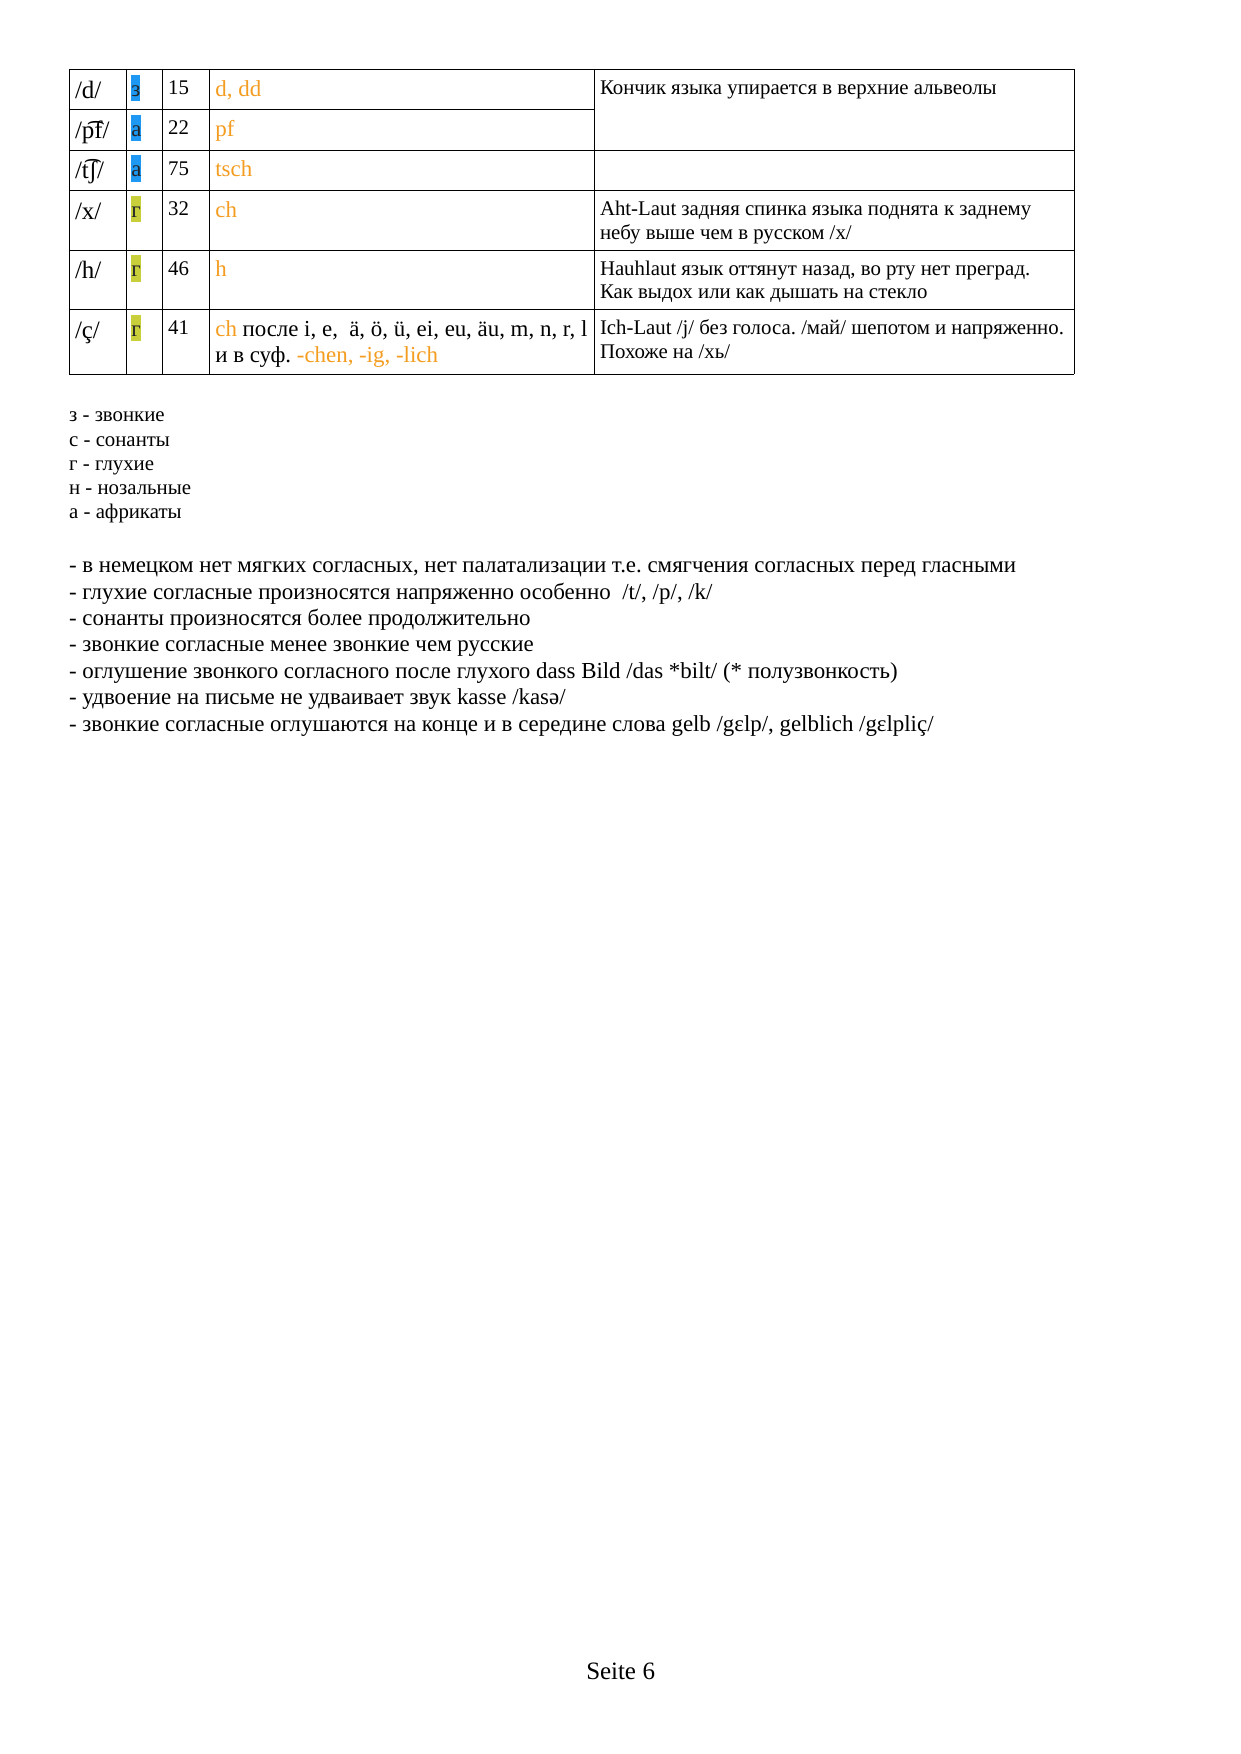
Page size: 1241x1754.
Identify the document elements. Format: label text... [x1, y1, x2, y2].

table_cell h [210, 251, 594, 309]
text - в немецком нет мягких согласных, нет палатализации т.е. смягчения согласных перед гласными [69, 551, 1172, 578]
table_cell 46 [163, 251, 209, 309]
table_cell г [127, 251, 162, 309]
text - удвоение на письме не удваивает звук kasse /kasə/ [69, 683, 1172, 709]
table_cell Hauhlaut язык оттянут назад, во рту нет преград. Как выдох или как дышать на стекло [595, 251, 1074, 309]
text - звонкие согласные оглушаются на конце и в середине слова gelb /gɛlp/, gelblich /gɛlpliç/ [69, 709, 1172, 736]
text г - глухие [69, 451, 1172, 474]
table_cell 41 [163, 310, 209, 373]
text - оглушение звонкого согласного после глухого dass Bild /das *bilt/ (* полузвонкость) [69, 657, 1172, 683]
text н - нозальные [69, 474, 1172, 499]
table_cell [595, 151, 1074, 190]
text - глухие согласные произносятся напряженно особенно /t/, /p/, /k/ [69, 578, 1172, 604]
table_cell Ich-Laut /j/ без голоса. /май/ шепотом и напряженно. Похоже на /хь/ [595, 310, 1074, 373]
table_cell а [127, 110, 162, 149]
table_cell tsch [210, 151, 594, 190]
table_header з [127, 70, 162, 109]
table_header 15 [163, 70, 209, 109]
table_cell Aht-Laut задняя спинка языка поднята к заднему небу выше чем в русском /х/ [595, 191, 1074, 249]
text - звонкие согласные менее звонкие чем русские [69, 631, 1172, 657]
table_cell pf [210, 110, 594, 149]
table_cell г [127, 310, 162, 373]
table_cell 32 [163, 191, 209, 249]
table_cell а [127, 151, 162, 190]
table_header /d/ [70, 70, 126, 109]
text а - африкаты [69, 499, 1172, 523]
table_cell [595, 109, 1074, 150]
table_header Кончик языка упирается в верхние альвеолы [595, 70, 1074, 109]
table_header d, dd [210, 70, 594, 109]
text з - звонкие [69, 402, 1172, 426]
table_cell 75 [163, 151, 209, 190]
table_cell /h/ [70, 251, 126, 309]
table_cell /p͡f/ [70, 110, 126, 149]
table_cell ch [210, 191, 594, 249]
table_cell ch после i, e, ä, ö, ü, ei, eu, äu, m, n, r, l и в суф. -chen, -ig, -lich [210, 310, 594, 373]
text - сонанты произносятся более продолжительно [69, 604, 1172, 631]
table_cell г [127, 191, 162, 249]
text с - сонанты [69, 426, 1172, 451]
table_cell /ç/ [70, 310, 126, 373]
table_cell /x/ [70, 191, 126, 249]
table_cell 22 [163, 110, 209, 149]
table_cell /t͡ʃ/ [70, 151, 126, 190]
